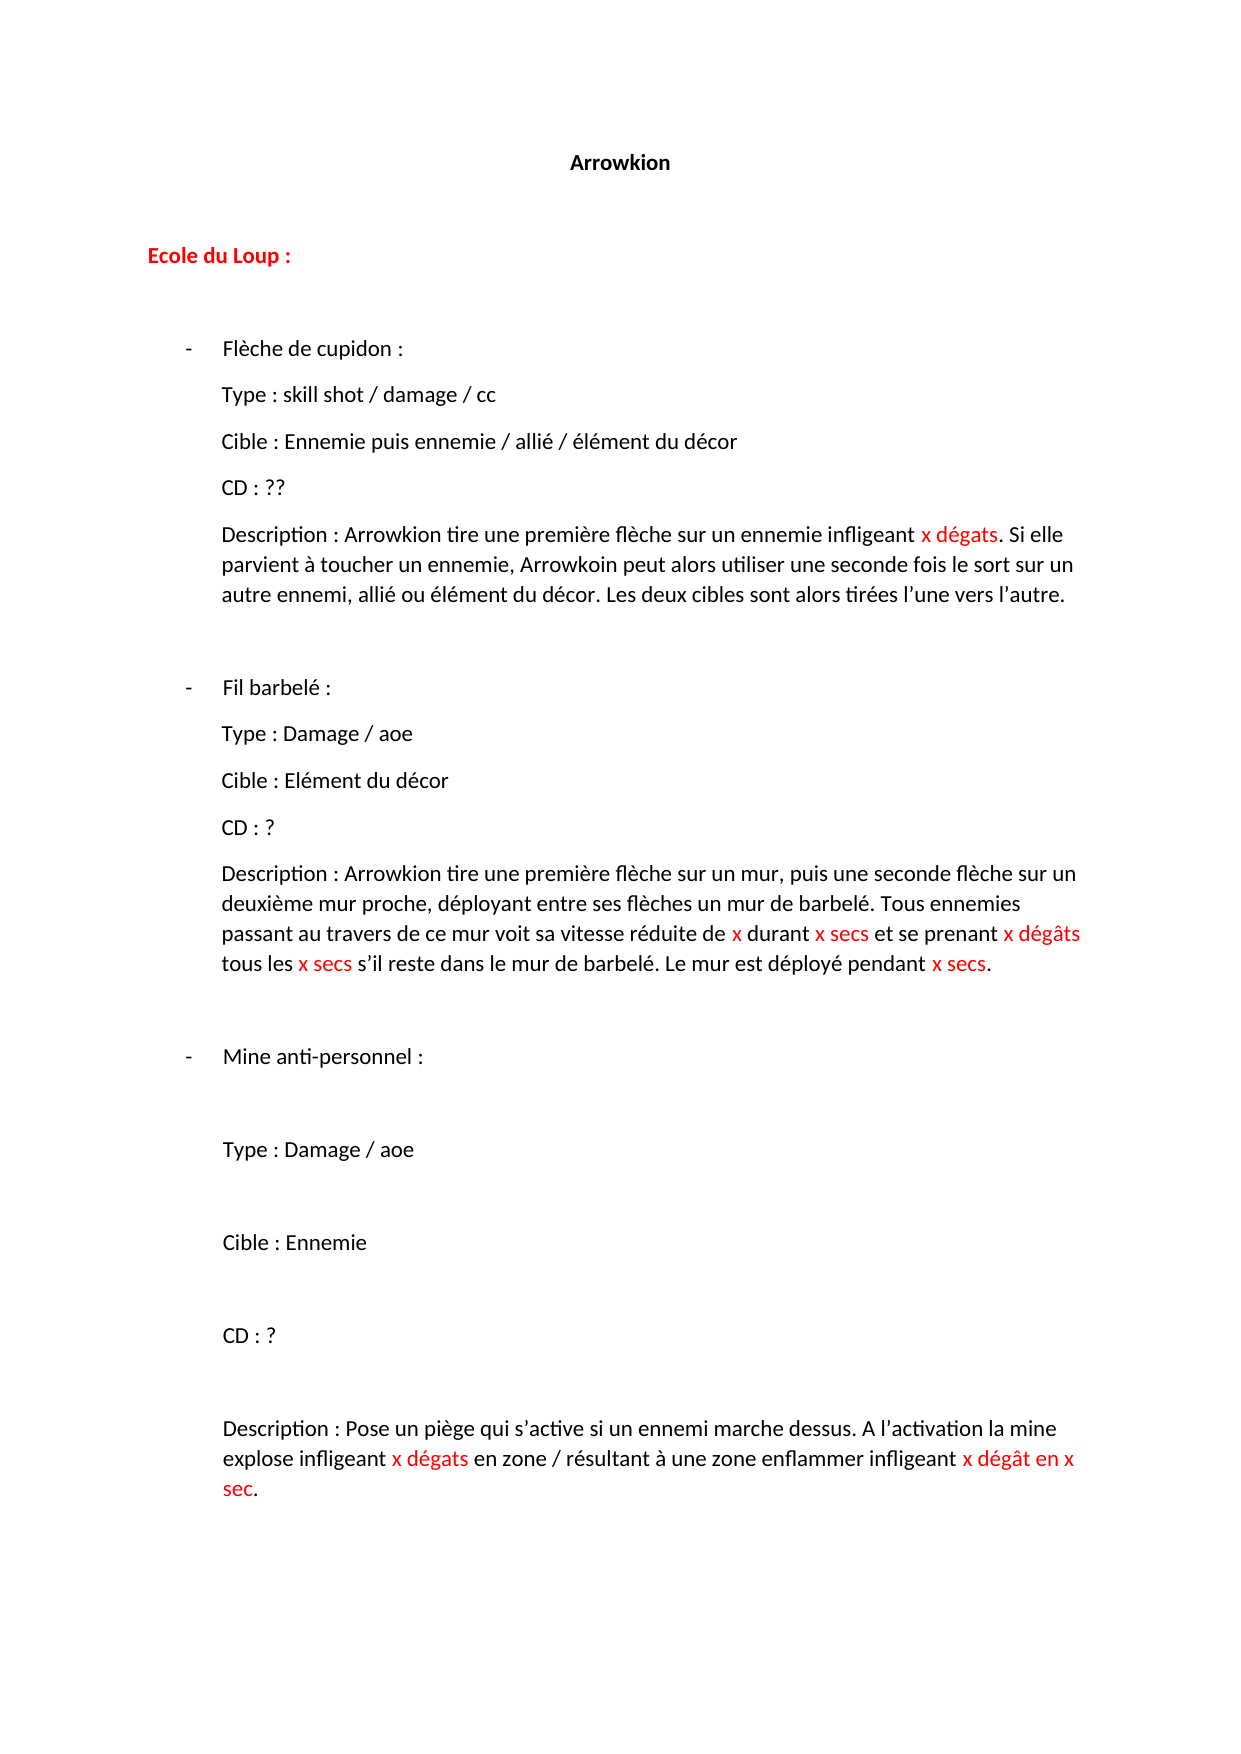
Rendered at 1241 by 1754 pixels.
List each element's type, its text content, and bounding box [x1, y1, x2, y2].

text Description : Arrowkion tire une première flèche sur un mur, puis une seconde flèche sur un deuxième mur proche, déployant entre ses flèches un mur de barbelé. Tous ennemies passant au travers de ce mur voit sa vitesse réduite de x durant x secs et se prenant x dégâts tous les x secs s’il reste dans le mur de barbelé. Le mur est déployé pendant x secs. [221, 859, 1093, 977]
text CD : ?? [221, 473, 1093, 502]
list CD : ? [223, 1321, 1093, 1349]
list Description : Pose un piège qui s’active si un ennemi marche dessus. A l’activation la mine explose infligeant x dégats en zone / résultant à une zone enflammer infligeant x dégât en x sec. [223, 1414, 1093, 1502]
text Cible : Ennemie puis ennemie / allié / élément du décor [221, 427, 1093, 455]
list Mine anti-personnel : [185, 1042, 1093, 1070]
text Ecole du Loup : [148, 241, 1093, 269]
list Cible : Ennemie [223, 1228, 1093, 1256]
text Cible : Elément du décor [221, 766, 1093, 794]
text CD : ? [221, 813, 1093, 841]
list Flèche de cupidon : [185, 334, 1093, 362]
list Fil barbelé : [185, 673, 1093, 701]
list Type : Damage / aoe [223, 1135, 1093, 1163]
text Type : skill shot / damage / cc [221, 380, 1093, 408]
text Type : Damage / aoe [221, 719, 1093, 748]
text Description : Arrowkion tire une première flèche sur un ennemie infligeant x dégats. Si elle parvient à toucher un ennemie, Arrowkoin peut alors utiliser une seconde fois le sort sur un autre ennemi, allié ou élément du décor. Les deux cibles sont alors tirées l’une vers l’autre. [221, 520, 1093, 608]
text Arrowkion [148, 148, 1093, 176]
